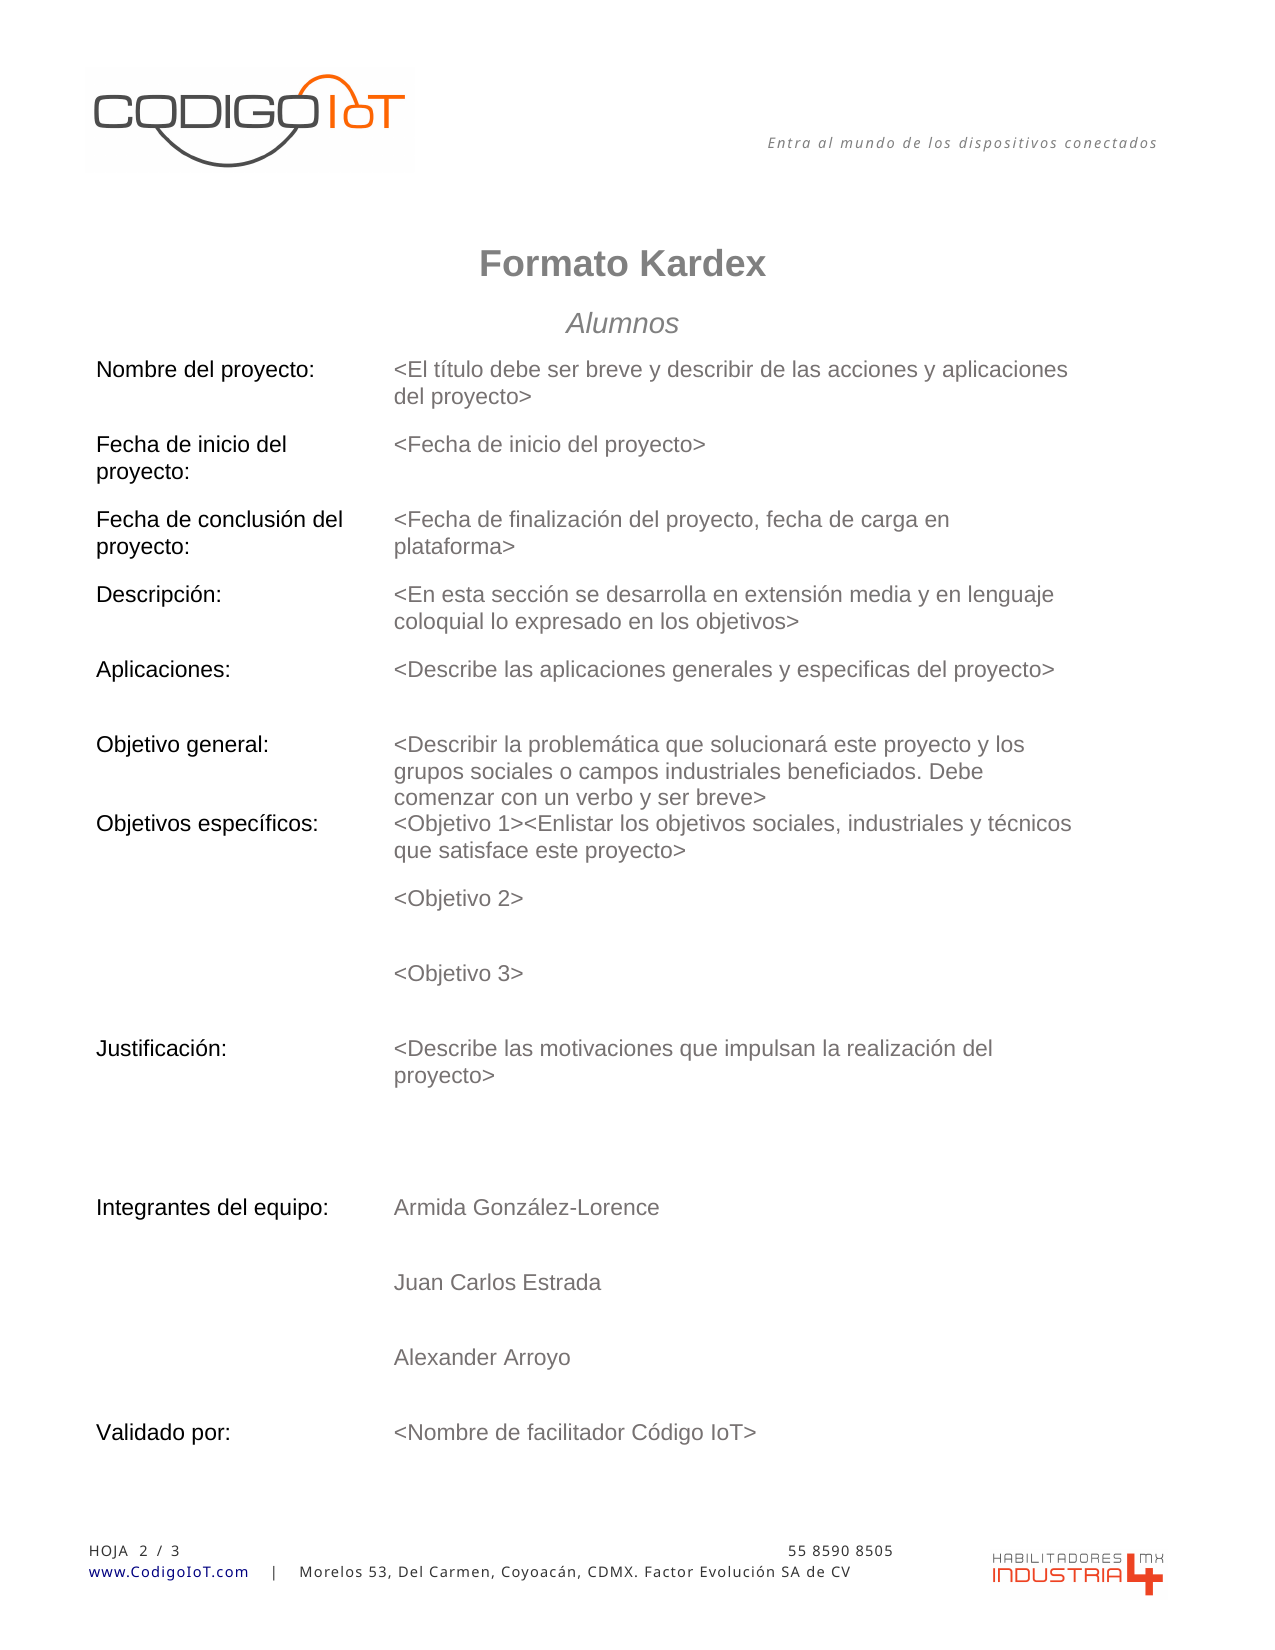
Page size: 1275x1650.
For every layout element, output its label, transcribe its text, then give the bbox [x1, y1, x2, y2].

table_cell <Describe las aplicaciones generales y especificas del proyecto> [386, 656, 1080, 731]
table_cell Validado por: [89, 1419, 386, 1493]
table_cell Objetivo general: [89, 731, 386, 810]
table_cell <En esta sección se desarrolla en extensión media y en lenguaje coloquial lo expresado en los objetivos> [386, 581, 1080, 656]
table_cell Integrantes del equipo: [89, 1194, 386, 1268]
table_cell Descripción: [89, 581, 386, 656]
subtitle Alumnos [88, 306, 1157, 339]
table_cell <Describir la problemática que solucionará este proyecto y los grupos sociales o campos industriales beneficiados. Debe comenzar con un verbo y ser breve> [386, 731, 1080, 810]
table_cell <Objetivo 1><Enlistar los objetivos sociales, industriales y técnicos que satisface este proyecto> [386, 810, 1080, 885]
table_cell Justificación: [89, 1035, 386, 1193]
table_cell Aplicaciones: [89, 656, 386, 731]
table_cell <Objetivo 2> [386, 885, 1080, 960]
picture [989, 1549, 1169, 1600]
table_cell <Describe las motivaciones que impulsan la realización del proyecto> [386, 1035, 1080, 1193]
table_cell <Fecha de inicio del proyecto> [386, 431, 1080, 506]
picture [84, 67, 415, 173]
table_cell Fecha de inicio del proyecto: [89, 431, 386, 506]
table_header <El título debe ser breve y describir de las acciones y aplicaciones del proyecto> [386, 356, 1080, 431]
table_cell Objetivos específicos: [89, 810, 386, 885]
table_cell Juan Carlos Estrada [386, 1269, 1080, 1343]
table_cell [89, 1344, 386, 1418]
table_cell <Objetivo 3> [386, 960, 1080, 1035]
table_cell [89, 960, 386, 1035]
table_cell <Nombre de facilitador Código IoT> [386, 1419, 1080, 1493]
table_header Nombre del proyecto: [89, 356, 386, 431]
table_cell Armida González-Lorence [386, 1194, 1080, 1268]
table_cell [89, 1269, 386, 1343]
table_cell Fecha de conclusión del proyecto: [89, 506, 386, 581]
table_cell <Fecha de finalización del proyecto, fecha de carga en plataforma> [386, 506, 1080, 581]
table_cell [89, 885, 386, 960]
title Formato Kardex [88, 241, 1157, 284]
table_cell Alexander Arroyo [386, 1344, 1080, 1418]
